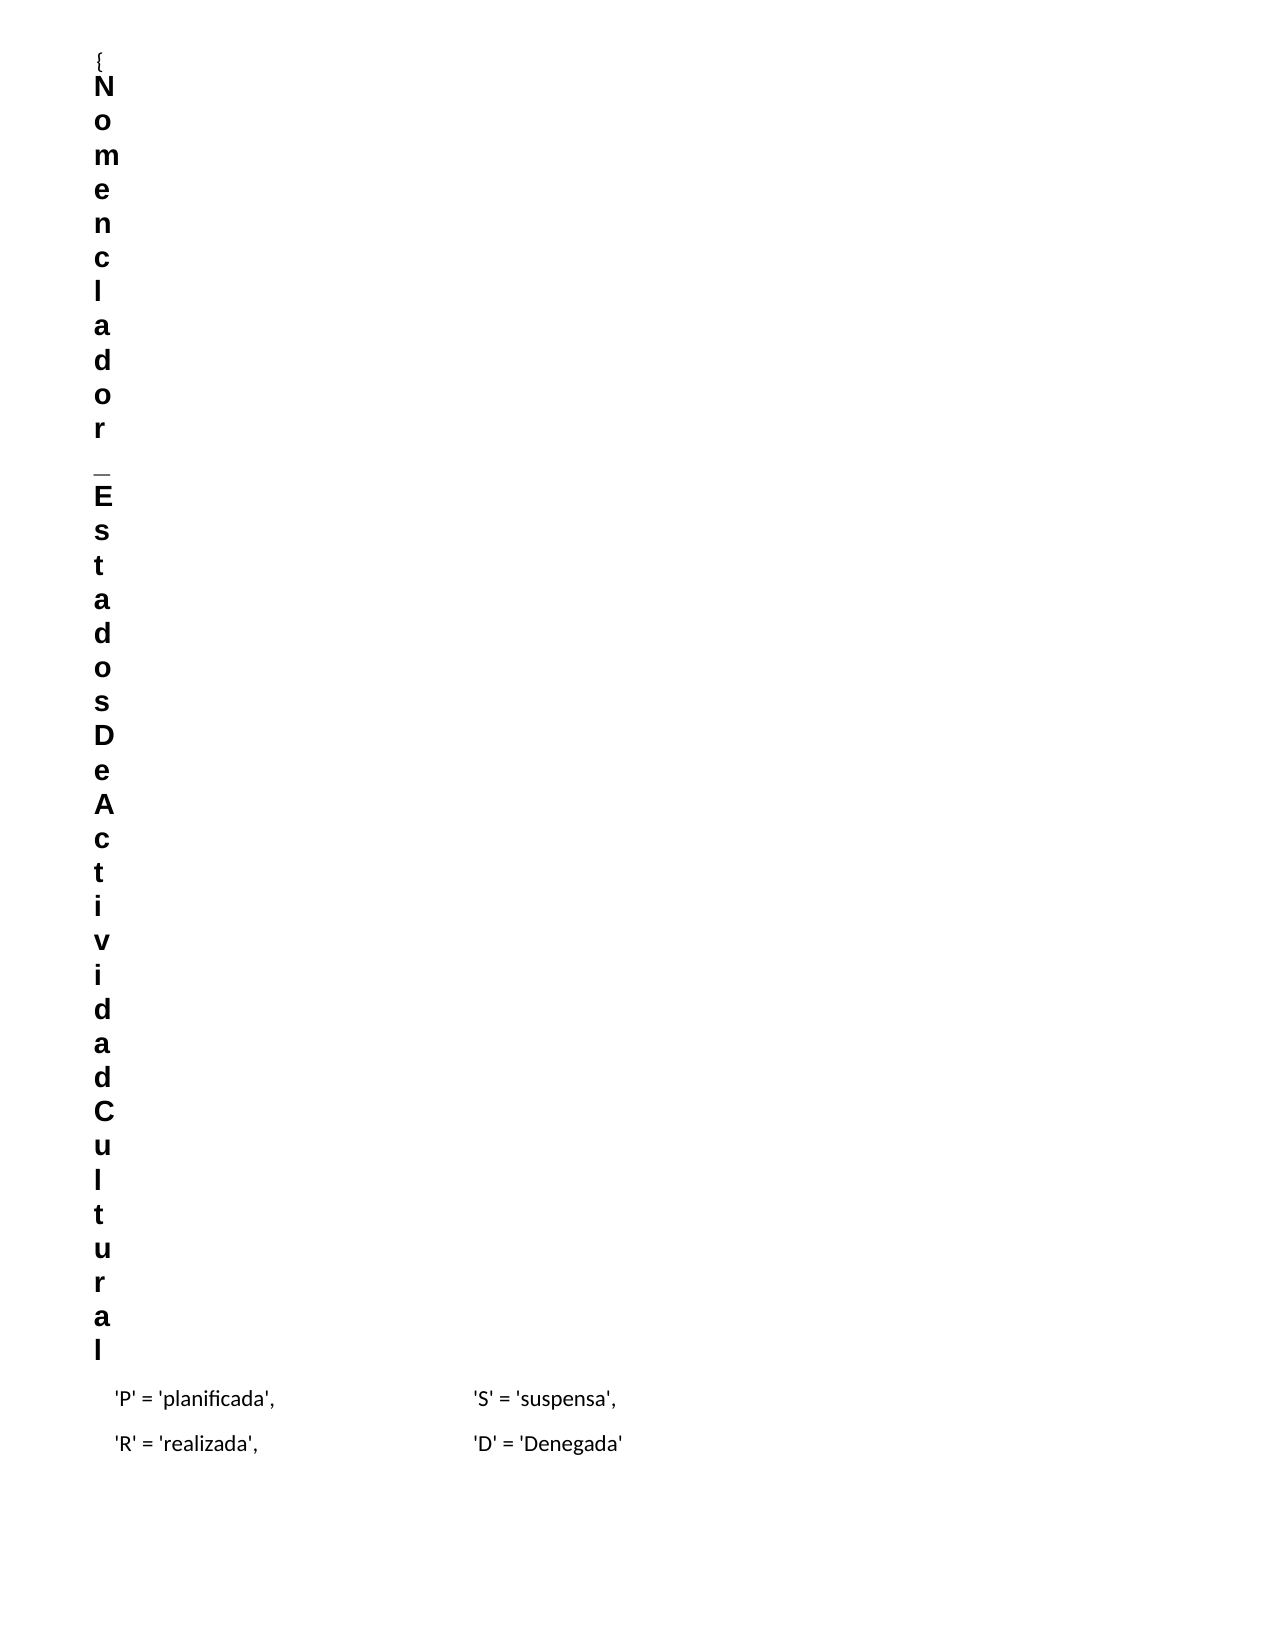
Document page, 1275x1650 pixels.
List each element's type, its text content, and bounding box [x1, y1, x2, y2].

text 'P' = 'planificada', [94, 1384, 422, 1412]
text 'R' = 'realizada', [94, 1429, 422, 1457]
text 'S' = 'suspensa', [452, 1384, 766, 1412]
text { [94, 47, 1125, 1367]
text 'D' = 'Denegada' [452, 1429, 766, 1457]
